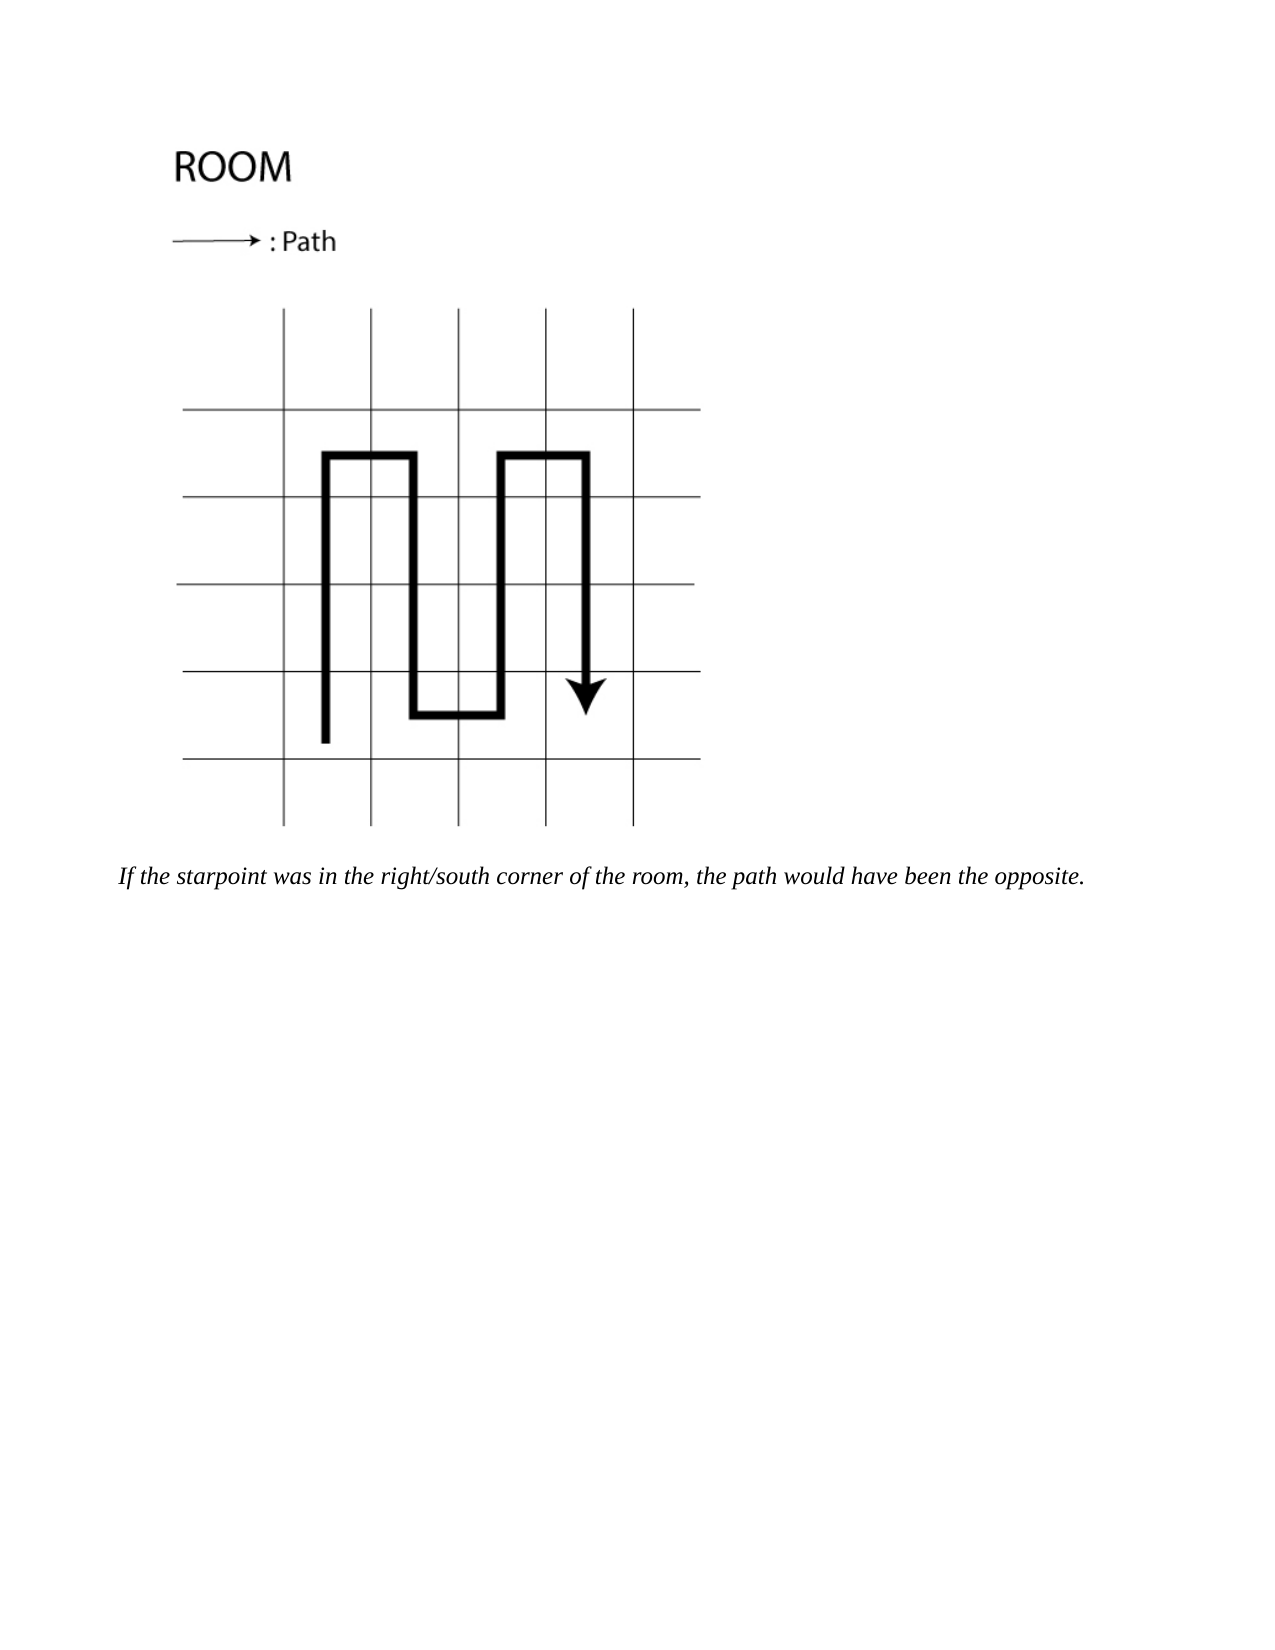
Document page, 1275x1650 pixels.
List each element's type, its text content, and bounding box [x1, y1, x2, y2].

text If the starpoint was in the right/south corner of the room, the path would have been the opposite. [118, 118, 1157, 890]
